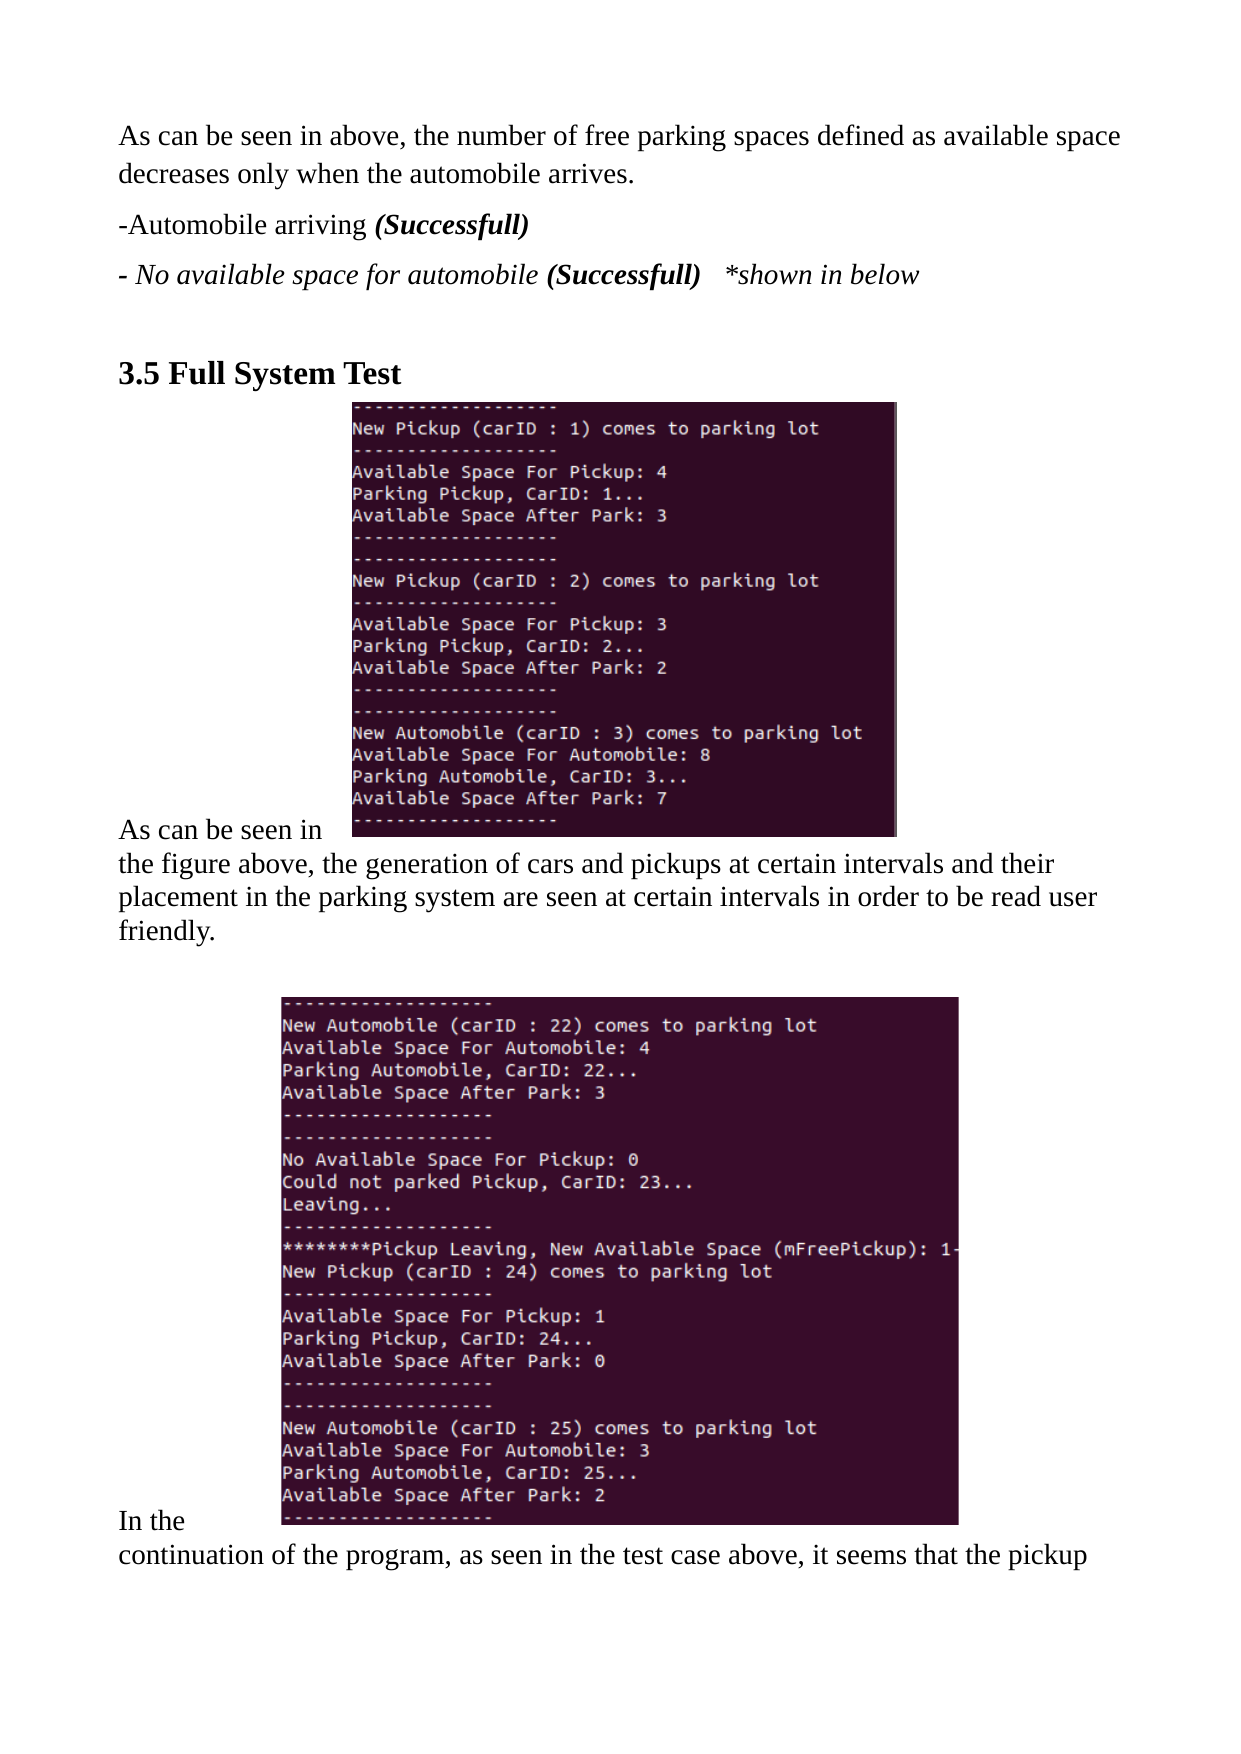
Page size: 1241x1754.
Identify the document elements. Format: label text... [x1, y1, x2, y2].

text -Automobile arriving (Successfull) [118, 207, 1122, 241]
picture [352, 402, 897, 837]
text 3.5 Full System Test [118, 353, 1122, 392]
text As can be seen in the figure above, the generation of cars and pickups at certain intervals and their placement in the parking system are seen at certain intervals in order to be read user friendly. [118, 812, 1122, 946]
picture [281, 997, 959, 1525]
text As can be seen in above, the number of free parking spaces defined as available space decreases only when the automobile arrives. [118, 118, 1122, 190]
text - No available space for automobile (Successfull) *shown in below [118, 257, 1122, 291]
text In the continuation of the program, as seen in the test case above, it seems that the pickup [118, 1503, 1122, 1570]
